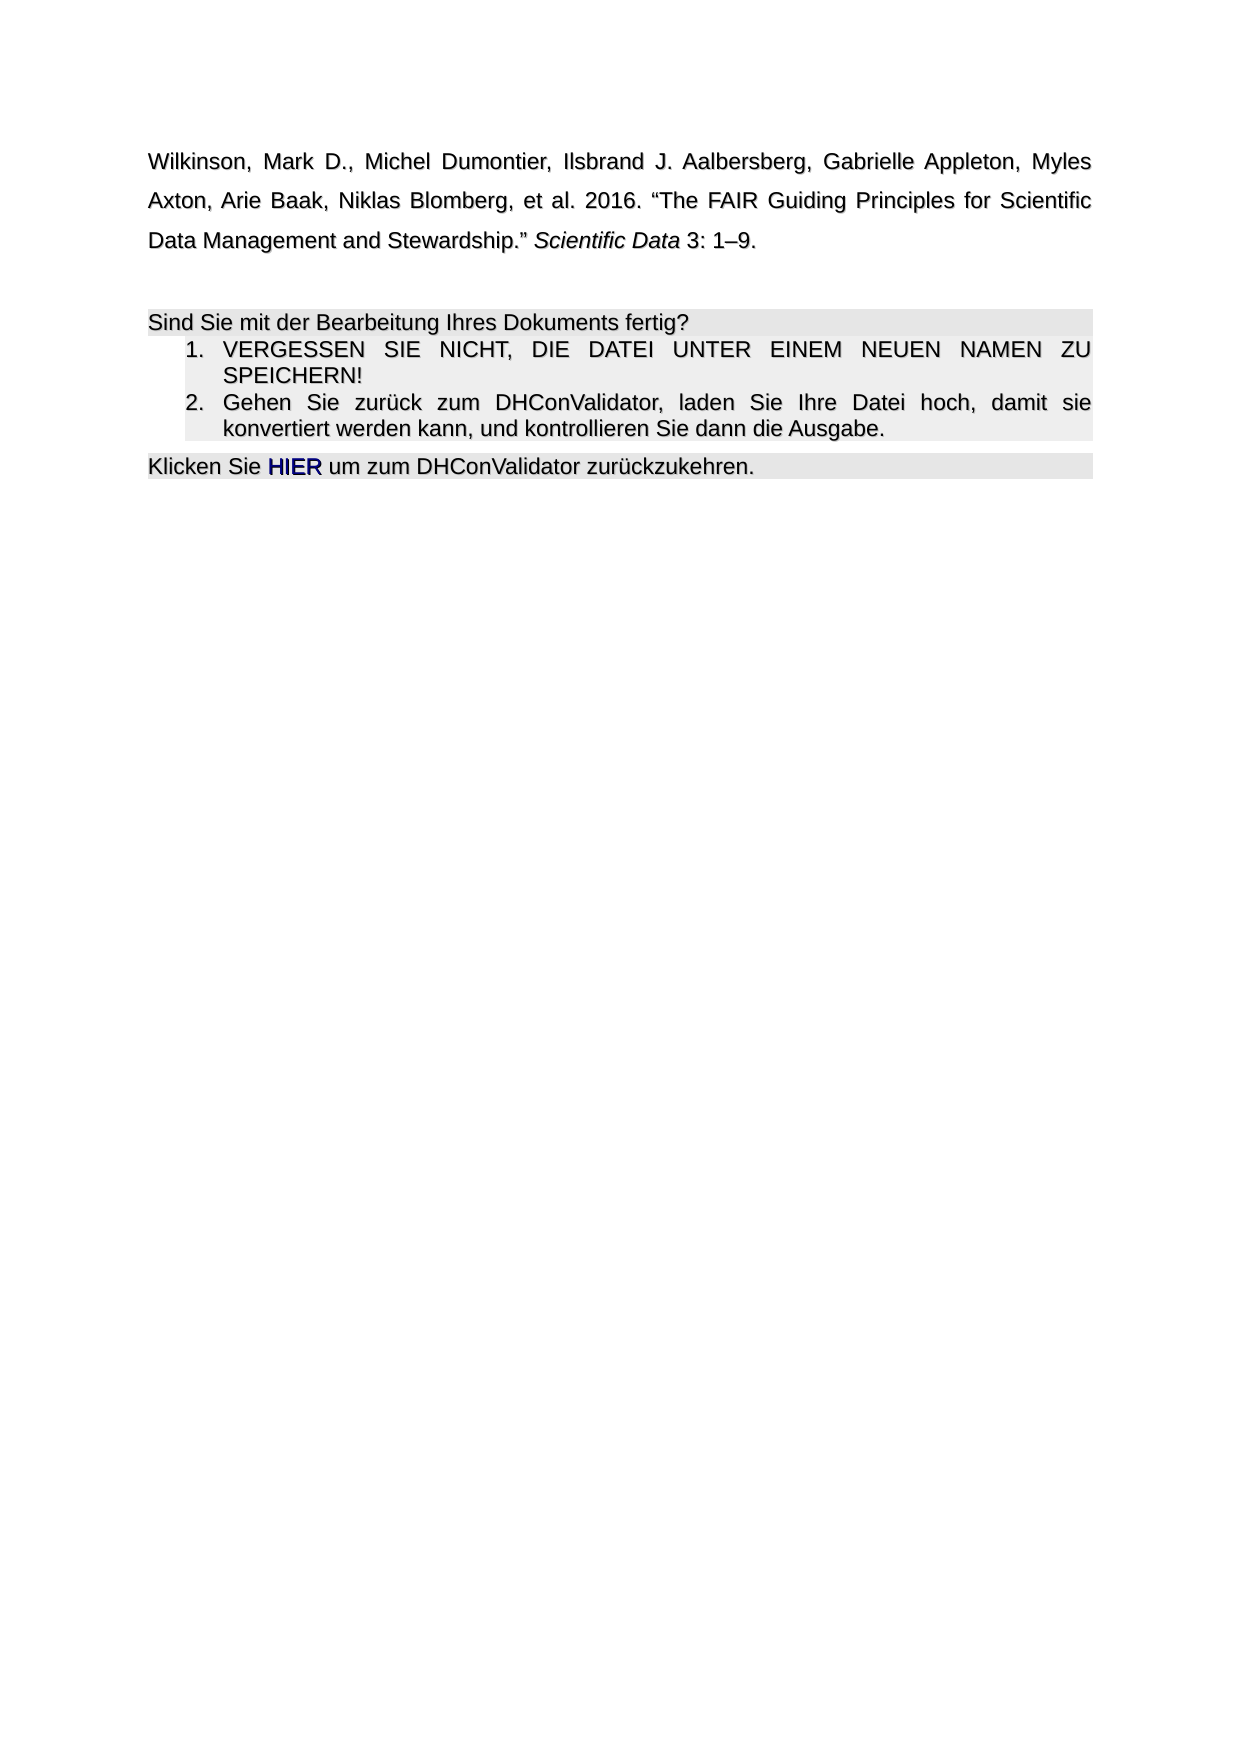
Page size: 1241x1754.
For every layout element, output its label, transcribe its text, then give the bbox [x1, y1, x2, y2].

text Wilkinson, Mark D., Michel Dumontier, Ilsbrand J. Aalbersberg, Gabrielle Appleton, Myles Axton, Arie Baak, Niklas Blomberg, et al. 2016. “The FAIR Guiding Principles for Scientific Data Management and Stewardship.” Scientific Data 3: 1–9. [148, 148, 1093, 253]
list VERGESSEN SIE NICHT, DIE DATEI UNTER EINEM NEUEN NAMEN ZU SPEICHERN! [185, 336, 1093, 388]
text Sind Sie mit der Bearbeitung Ihres Dokuments fertig? [148, 309, 1093, 336]
list Gehen Sie zurück zum DHConValidator, laden Sie Ihre Datei hoch, damit sie konvertiert werden kann, und kontrollieren Sie dann die Ausgabe. [185, 388, 1093, 441]
text Klicken Sie HIER um zum DHConValidator zurückzukehren. [148, 453, 1093, 479]
